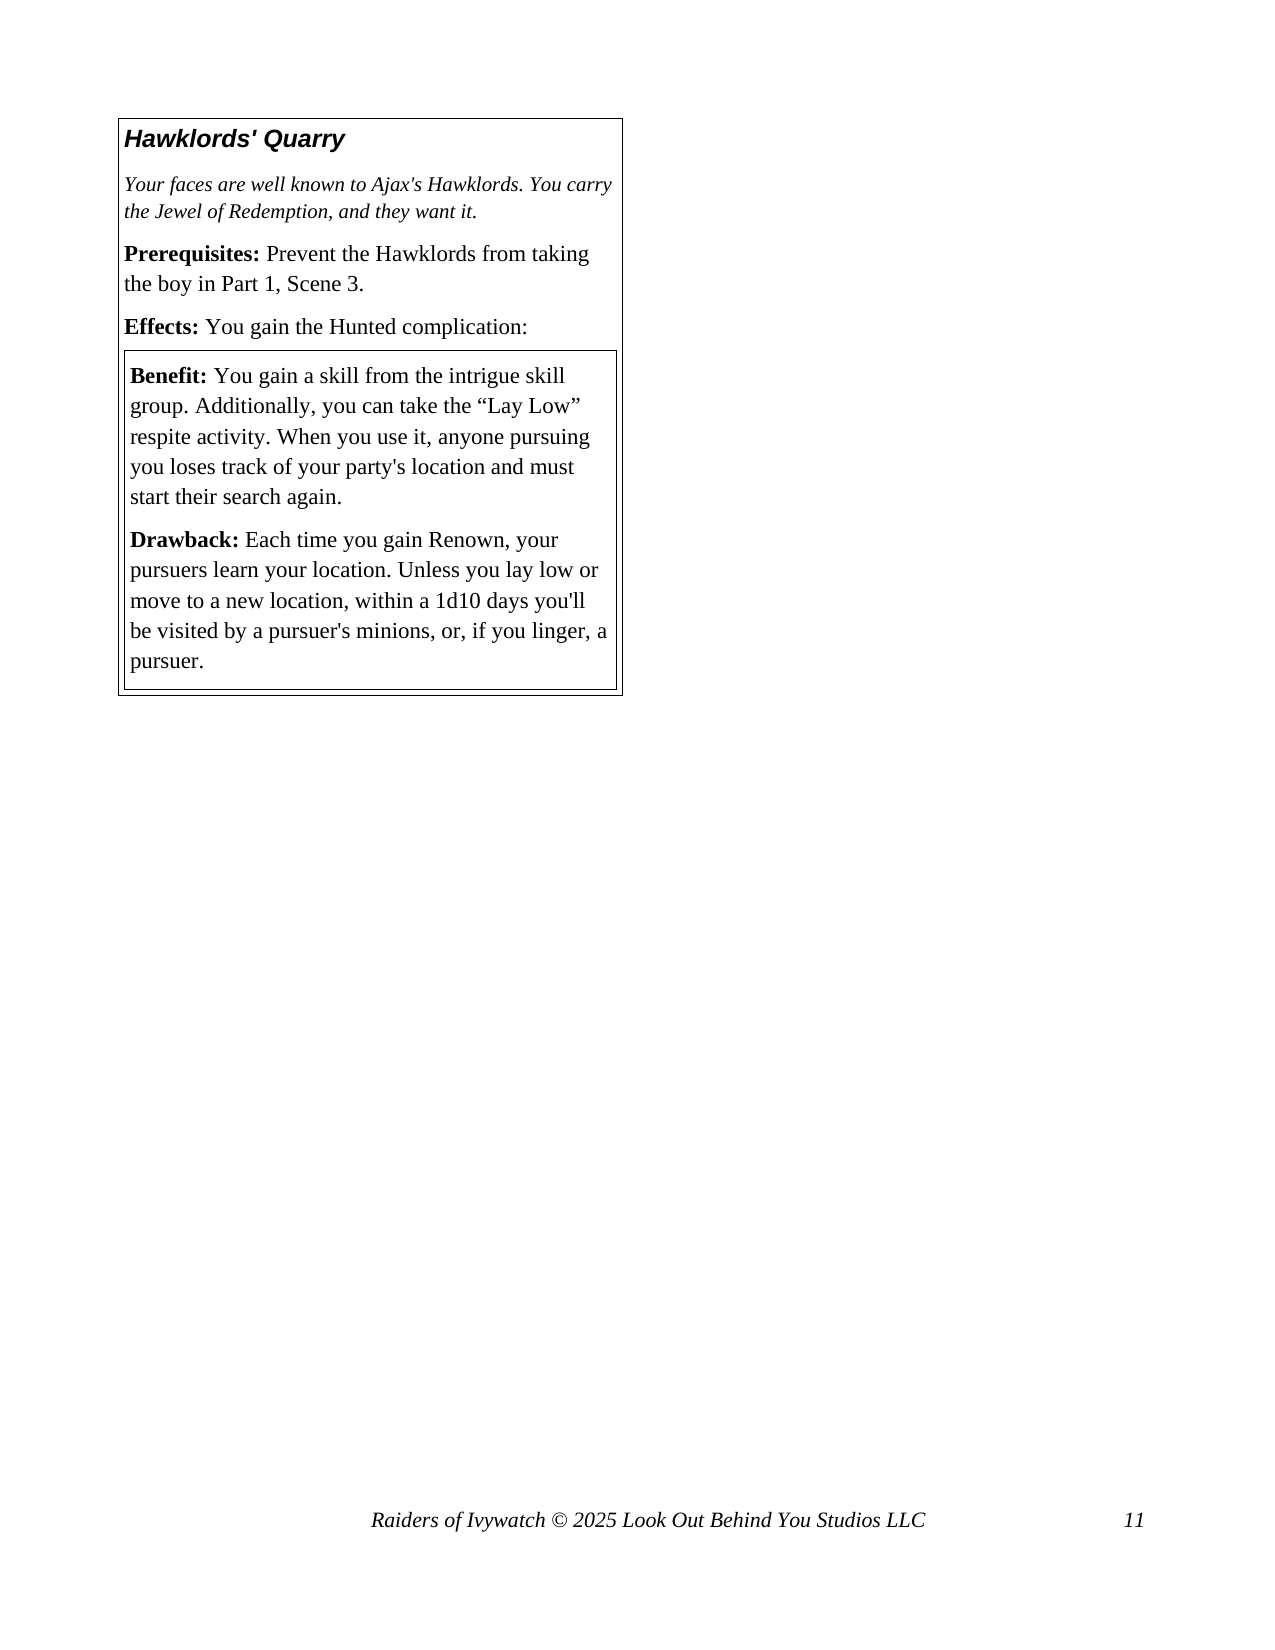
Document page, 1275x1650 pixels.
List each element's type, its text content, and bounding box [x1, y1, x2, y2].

table_header Benefit: You gain a skill from the intrigue skill group. Additionally, you can take the “Lay Low” respite activity. When you use it, anyone pursuing you loses track of your party's location and must start their search again. Drawback: Each time you gain Renown, your pursuers learn your location. Unless you lay low or move to a new location, within a 1d10 days you'll be visited by a pursuer's minions, or, if you linger, a pursuer. [125, 351, 616, 689]
table_header Hawklords' Quarry Your faces are well known to Ajax's Hawklords. You carry the Jewel of Redemption, and they want it. Prerequisites: Prevent the Hawklords from taking the boy in Part 1, Scene 3. Effects: You gain the Hunted complication: [119, 119, 622, 695]
